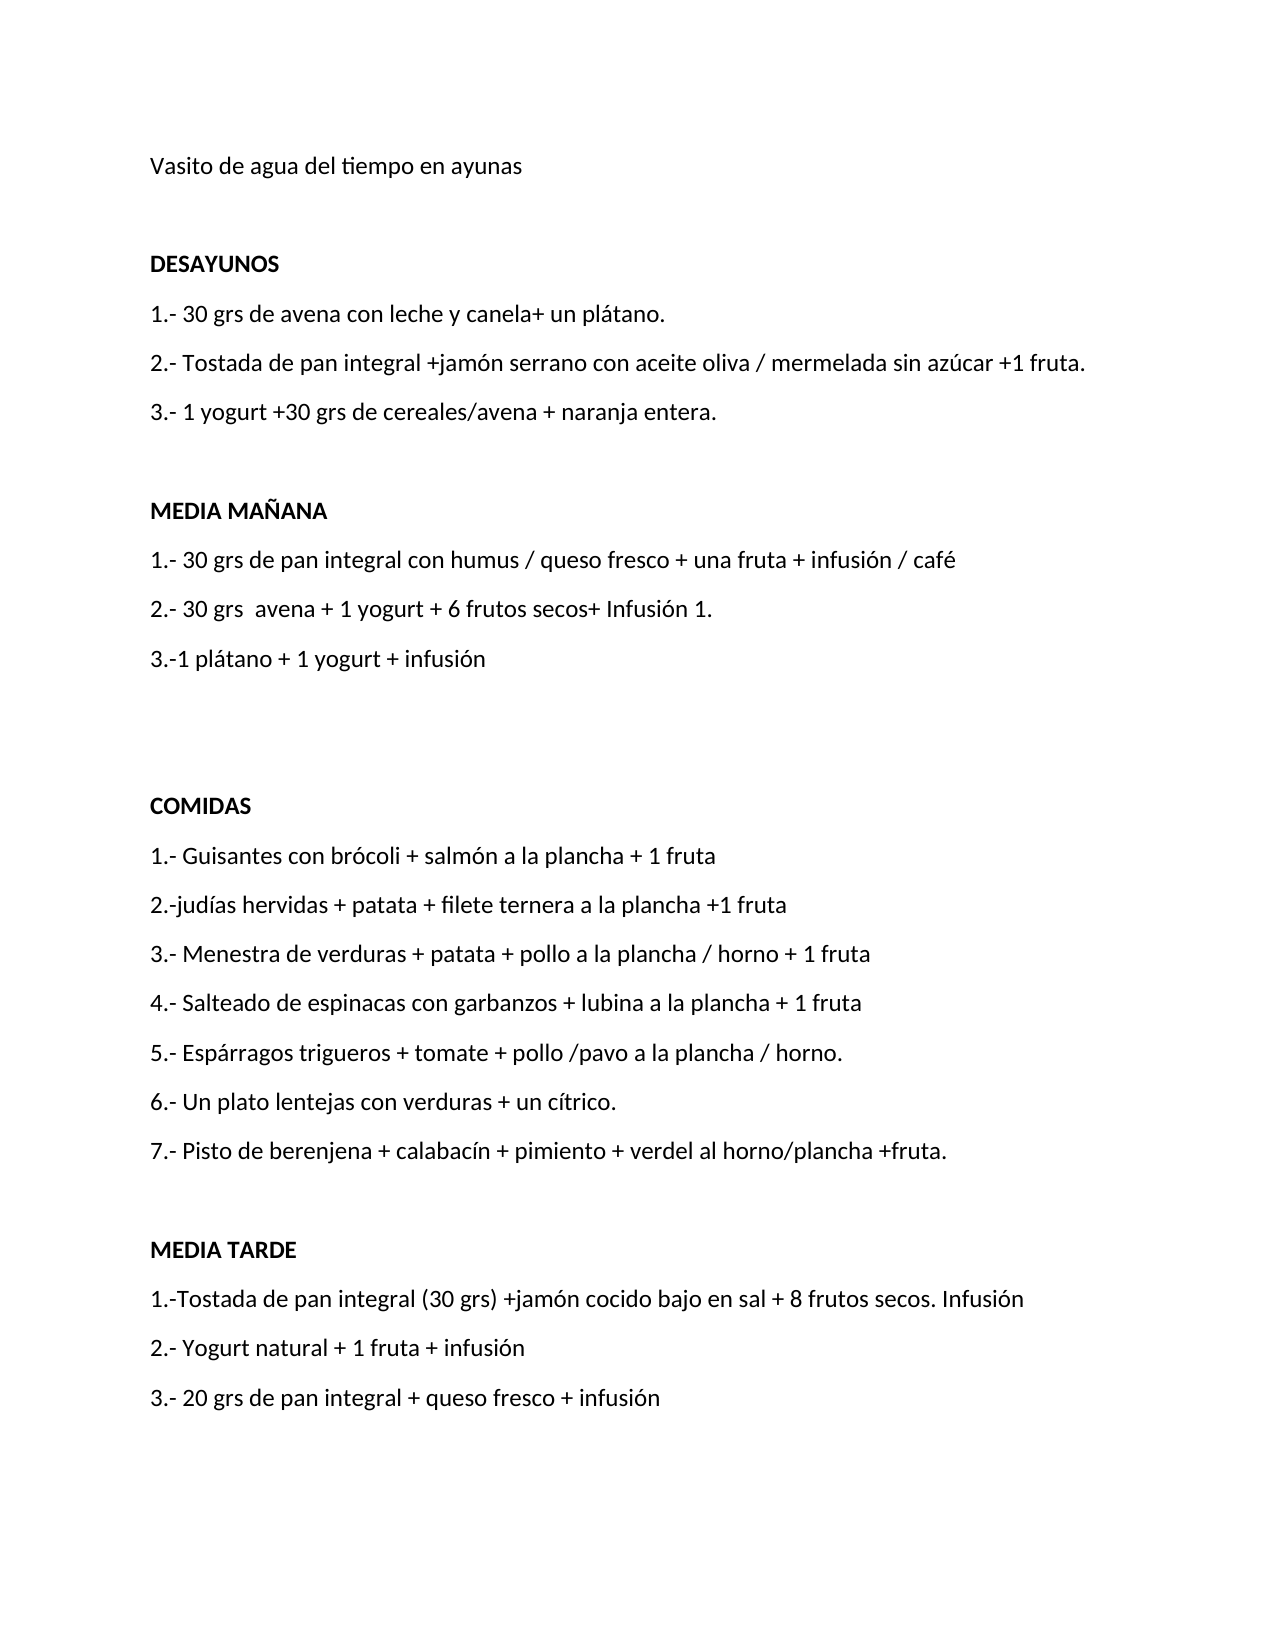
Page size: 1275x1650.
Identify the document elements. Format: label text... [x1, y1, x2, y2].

text 1.- Guisantes con brócoli + salmón a la plancha + 1 fruta [150, 840, 1125, 870]
text 3.- 1 yogurt +30 grs de cereales/avena + naranja entera. [150, 396, 1125, 427]
text Vasito de agua del tiempo en ayunas [150, 150, 1125, 181]
text 6.- Un plato lentejas con verduras + un cítrico. [150, 1086, 1125, 1117]
text 5.- Espárragos trigueros + tomate + pollo /pavo a la plancha / horno. [150, 1037, 1125, 1067]
text 3.-1 plátano + 1 yogurt + infusión [150, 643, 1125, 673]
text 3.- 20 grs de pan integral + queso fresco + infusión [150, 1382, 1125, 1412]
text 2.- Yogurt natural + 1 fruta + infusión [150, 1332, 1125, 1363]
text 3.- Menestra de verduras + patata + pollo a la plancha / horno + 1 fruta [150, 938, 1125, 969]
text 7.- Pisto de berenjena + calabacín + pimiento + verdel al horno/plancha +fruta. [150, 1135, 1125, 1166]
text DESAYUNOS [150, 248, 1125, 279]
text 4.- Salteado de espinacas con garbanzos + lubina a la plancha + 1 fruta [150, 988, 1125, 1018]
text COMIDAS [150, 791, 1125, 821]
text 2.-judías hervidas + patata + filete ternera a la plancha +1 fruta [150, 889, 1125, 919]
text 1.- 30 grs de avena con leche y canela+ un plátano. [150, 298, 1125, 328]
text 1.- 30 grs de pan integral con humus / queso fresco + una fruta + infusión / café [150, 544, 1125, 575]
text 1.-Tostada de pan integral (30 grs) +jamón cocido bajo en sal + 8 frutos secos. Infusión [150, 1283, 1125, 1314]
text 2.- Tostada de pan integral +jamón serrano con aceite oliva / mermelada sin azúcar +1 fruta. [150, 347, 1125, 378]
text 2.- 30 grs avena + 1 yogurt + 6 frutos secos+ Infusión 1. [150, 593, 1125, 624]
text MEDIA TARDE [150, 1234, 1125, 1264]
text MEDIA MAÑANA [150, 495, 1125, 525]
